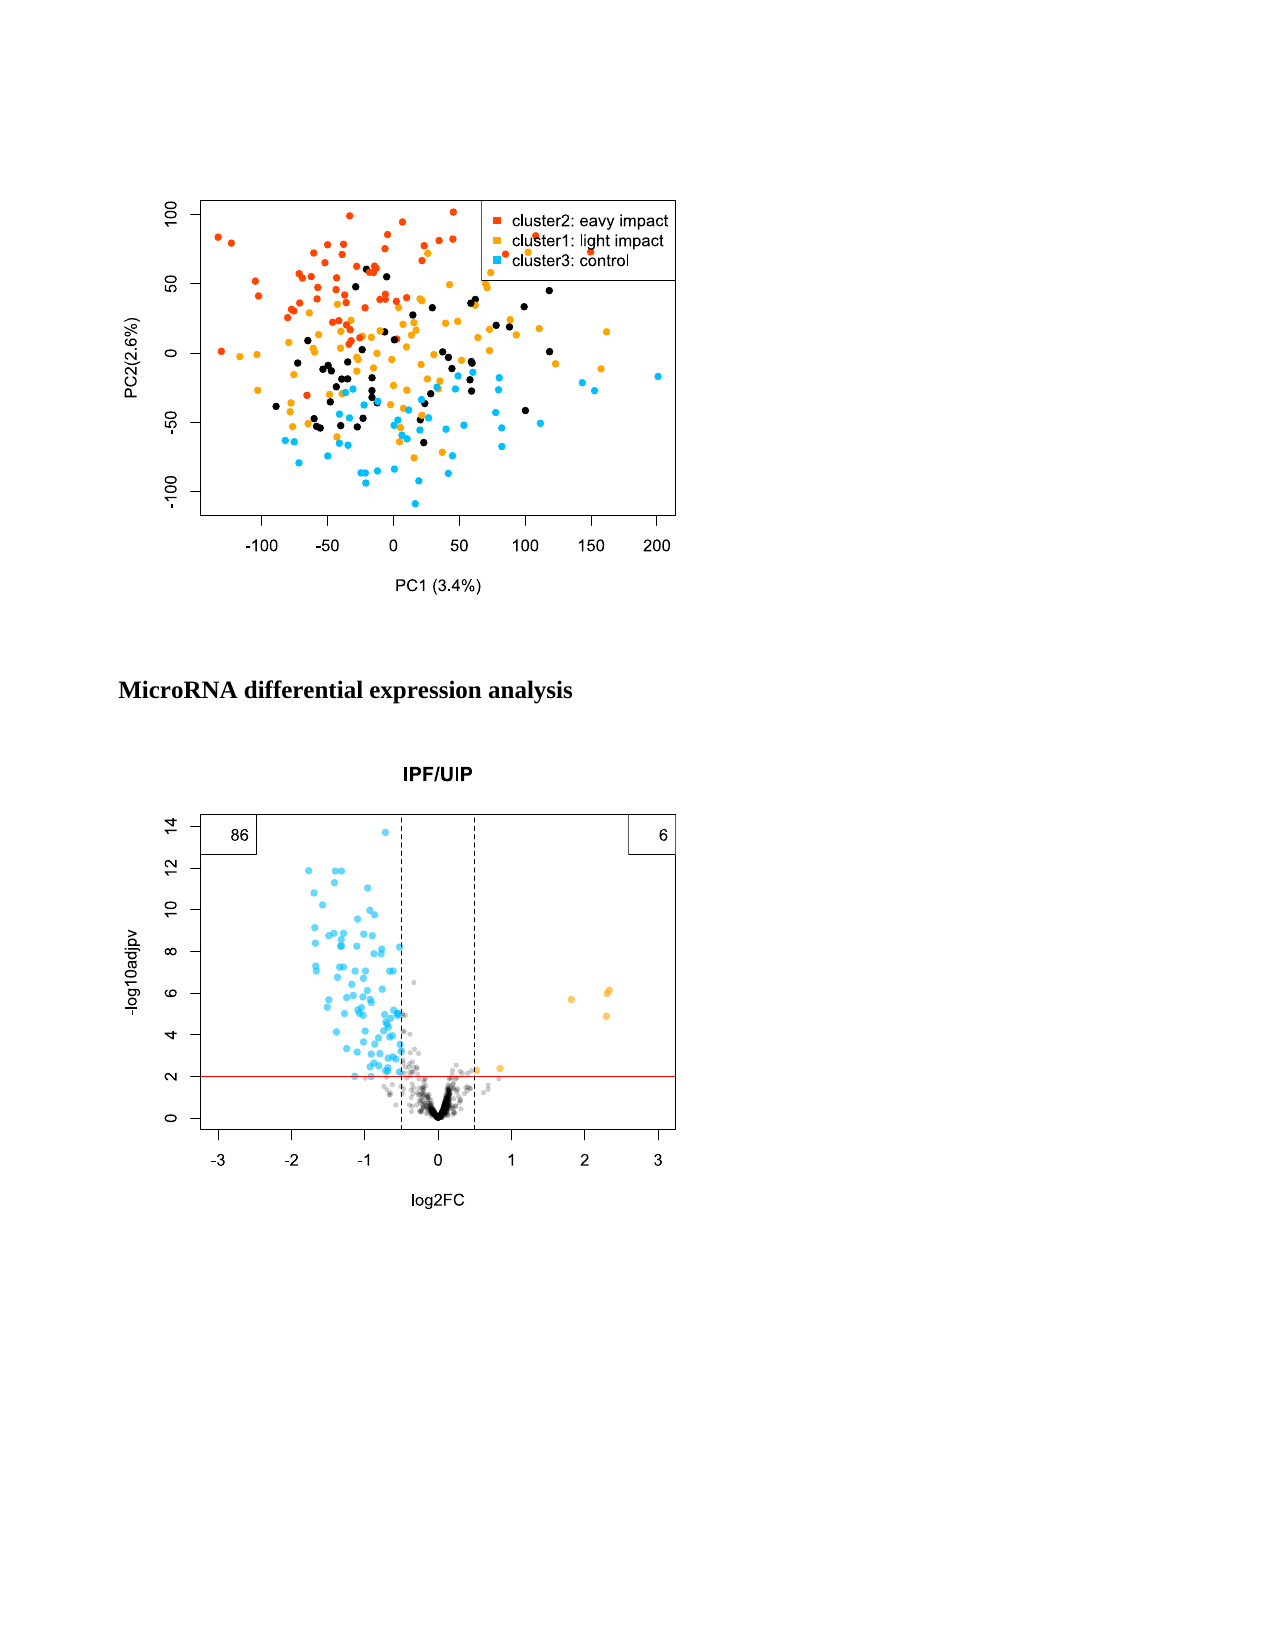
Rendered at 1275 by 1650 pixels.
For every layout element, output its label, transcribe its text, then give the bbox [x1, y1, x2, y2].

text MicroRNA differential expression analysis [118, 675, 1157, 704]
